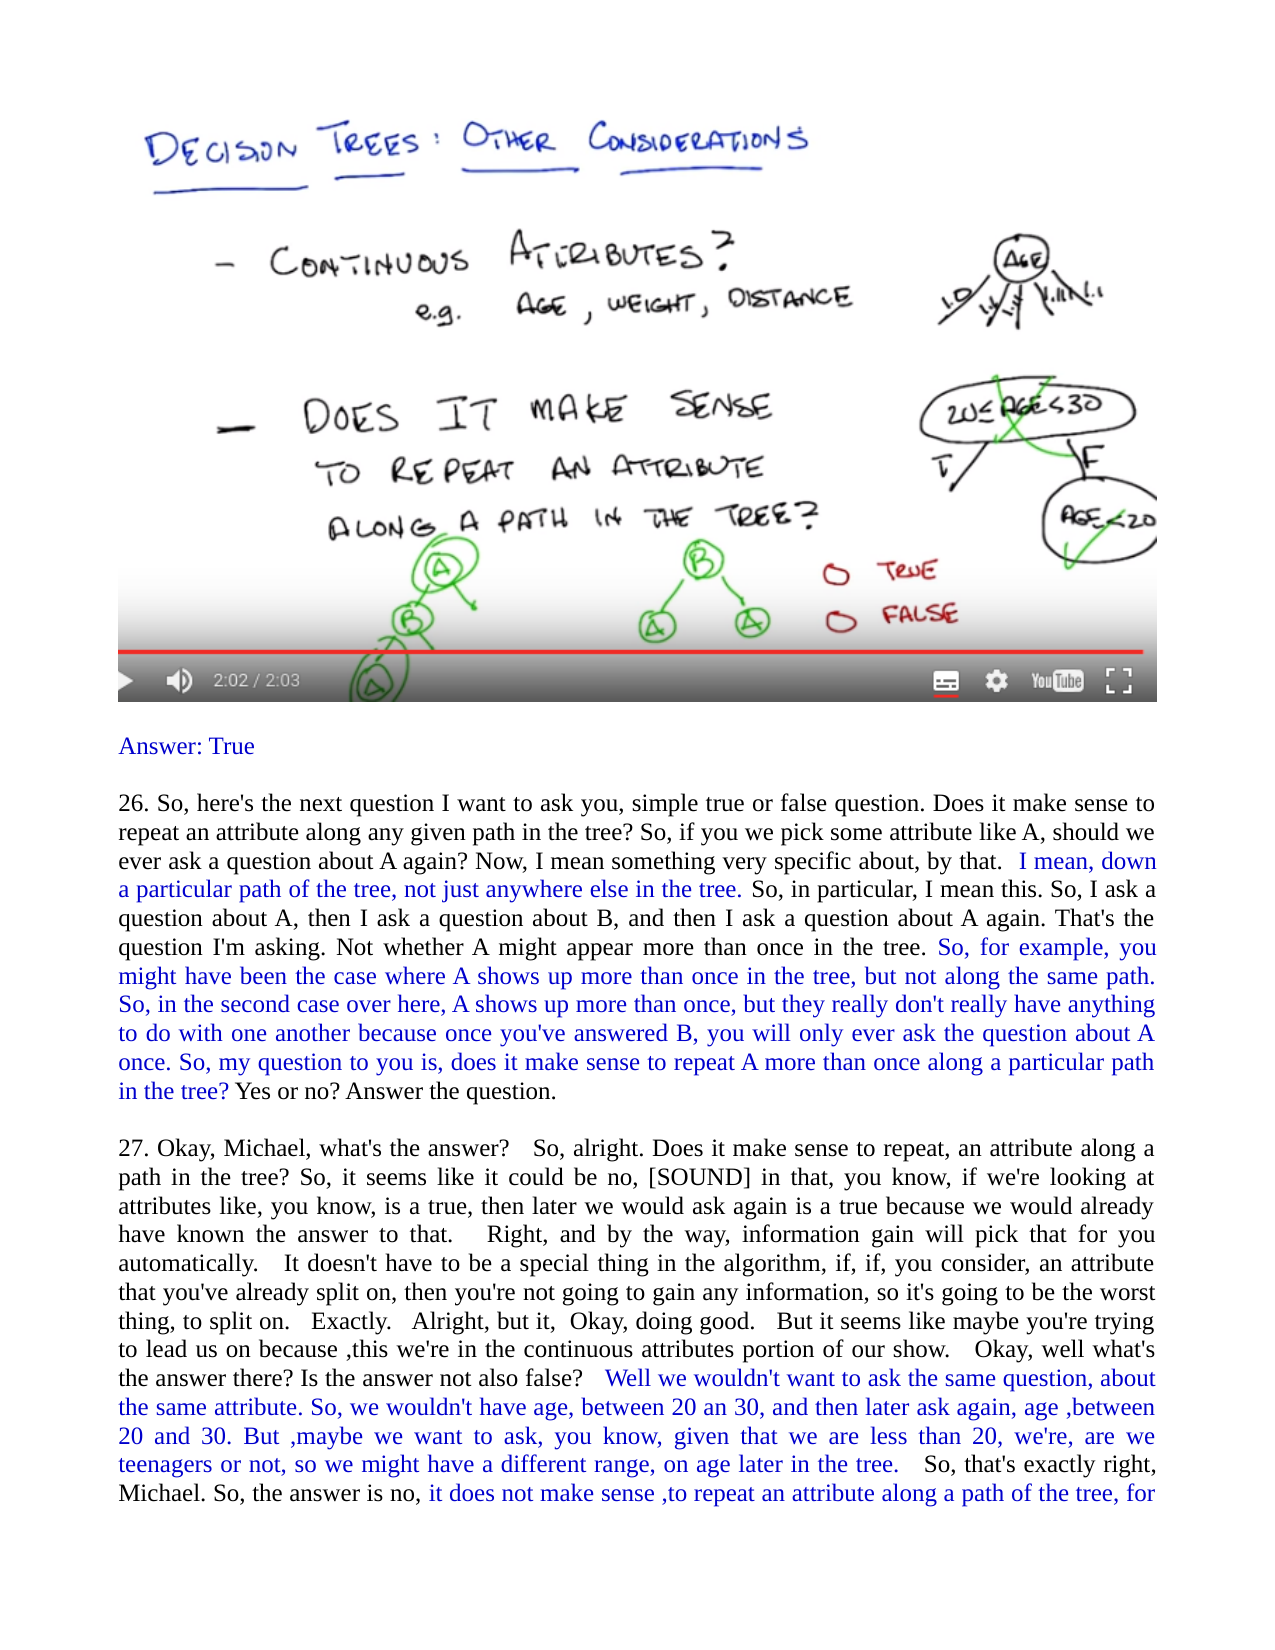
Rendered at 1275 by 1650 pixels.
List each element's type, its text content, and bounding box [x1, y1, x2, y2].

text 26. So, here's the next question I want to ask you, simple true or false question. Does it make sense to repeat an attribute along any given path in the tree? So, if you we pick some attribute like A, should we ever ask a question about A again? Now, I mean something very specific about, by that. I mean, down a particular path of the tree, not just anywhere else in the tree. So, in particular, I mean this. So, I ask a question about A, then I ask a question about B, and then I ask a question about A again. That's the question I'm asking. Not whether A might appear more than once in the tree. So, for example, you might have been the case where A shows up more than once in the tree, but not along the same path. So, in the second case over here, A shows up more than once, but they really don't really have anything to do with one another because once you've answered B, you will only ever ask the question about A once. So, my question to you is, does it make sense to repeat A more than once along a particular path in the tree? Yes or no? Answer the question. [118, 788, 1157, 1104]
text 27. Okay, Michael, what's the answer? So, alright. Does it make sense to repeat, an attribute along a path in the tree? So, it seems like it could be no, [SOUND] in that, you know, if we're looking at attributes like, you know, is a true, then later we would ask again is a true because we would already have known the answer to that. Right, and by the way, information gain will pick that for you automatically. It doesn't have to be a special thing in the algorithm, if, if, you consider, an attribute that you've already split on, then you're not going to gain any information, so it's going to be the worst thing, to split on. Exactly. Alright, but it, Okay, doing good. But it seems like maybe you're trying to lead us on because ,this we're in the continuous attributes portion of our show. Okay, well what's the answer there? Is the answer not also false? Well we wouldn't want to ask the same question, about the same attribute. So, we wouldn't have age, between 20 an 30, and then later ask again, age ,between 20 and 30. But ,maybe we want to ask, you know, given that we are less than 20, we're, are we teenagers or not, so we might have a different range, on age later in the tree. So, that's exactly right, Michael. So, the answer is no, it does not make sense ,to repeat an attribute along a path of the tree, for [118, 1133, 1157, 1507]
picture [118, 118, 1157, 702]
text Answer: True [118, 731, 1157, 759]
